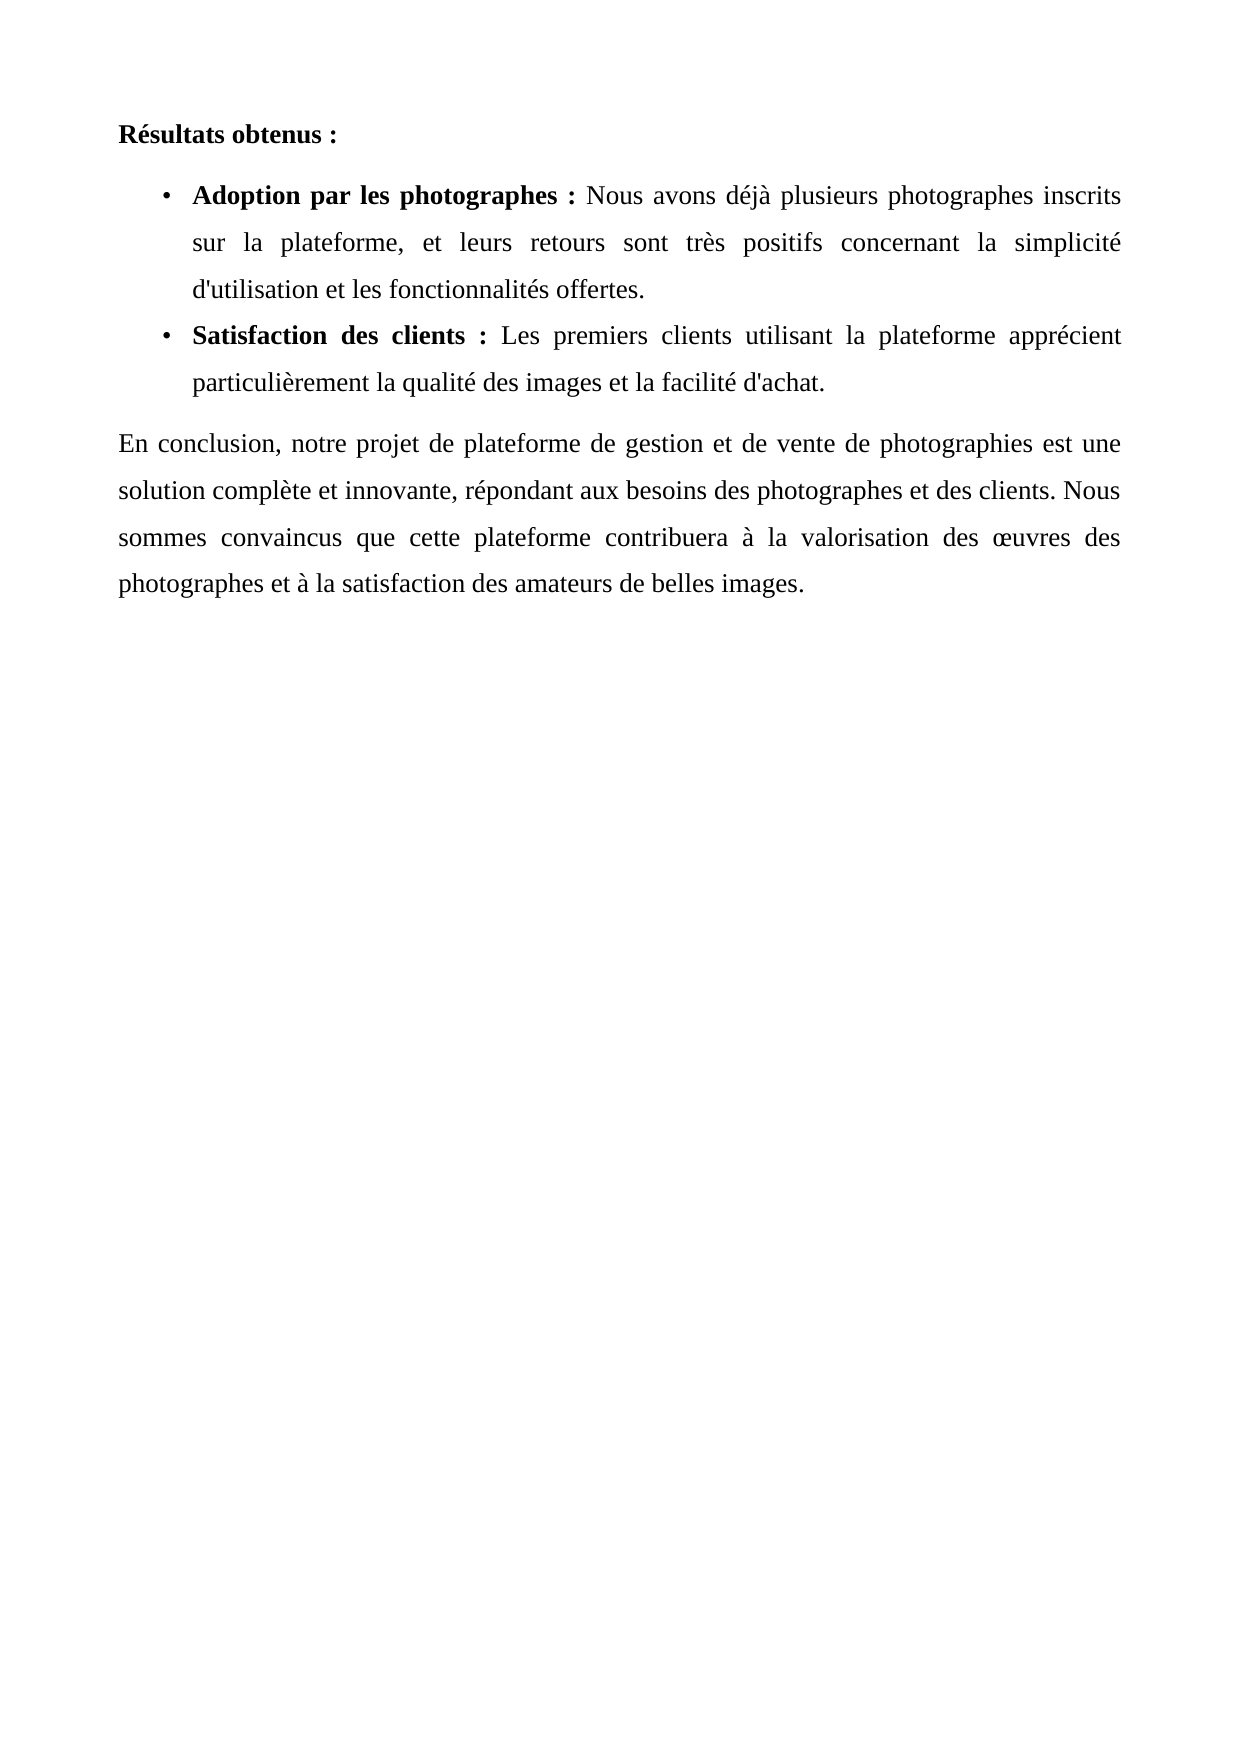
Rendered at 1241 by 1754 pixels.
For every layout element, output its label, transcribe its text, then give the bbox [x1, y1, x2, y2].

text En conclusion, notre projet de plateforme de gestion et de vente de photographies est une solution complète et innovante, répondant aux besoins des photographes et des clients. Nous sommes convaincus que cette plateforme contribuera à la valorisation des œuvres des photographes et à la satisfaction des amateurs de belles images. [118, 427, 1122, 598]
list Adoption par les photographes : Nous avons déjà plusieurs photographes inscrits sur la plateforme, et leurs retours sont très positifs concernant la simplicité d'utilisation et les fonctionnalités offertes. [162, 179, 1122, 304]
list Satisfaction des clients : Les premiers clients utilisant la plateforme apprécient particulièrement la qualité des images et la facilité d'achat. [162, 319, 1122, 397]
text Résultats obtenus : [118, 118, 1122, 149]
